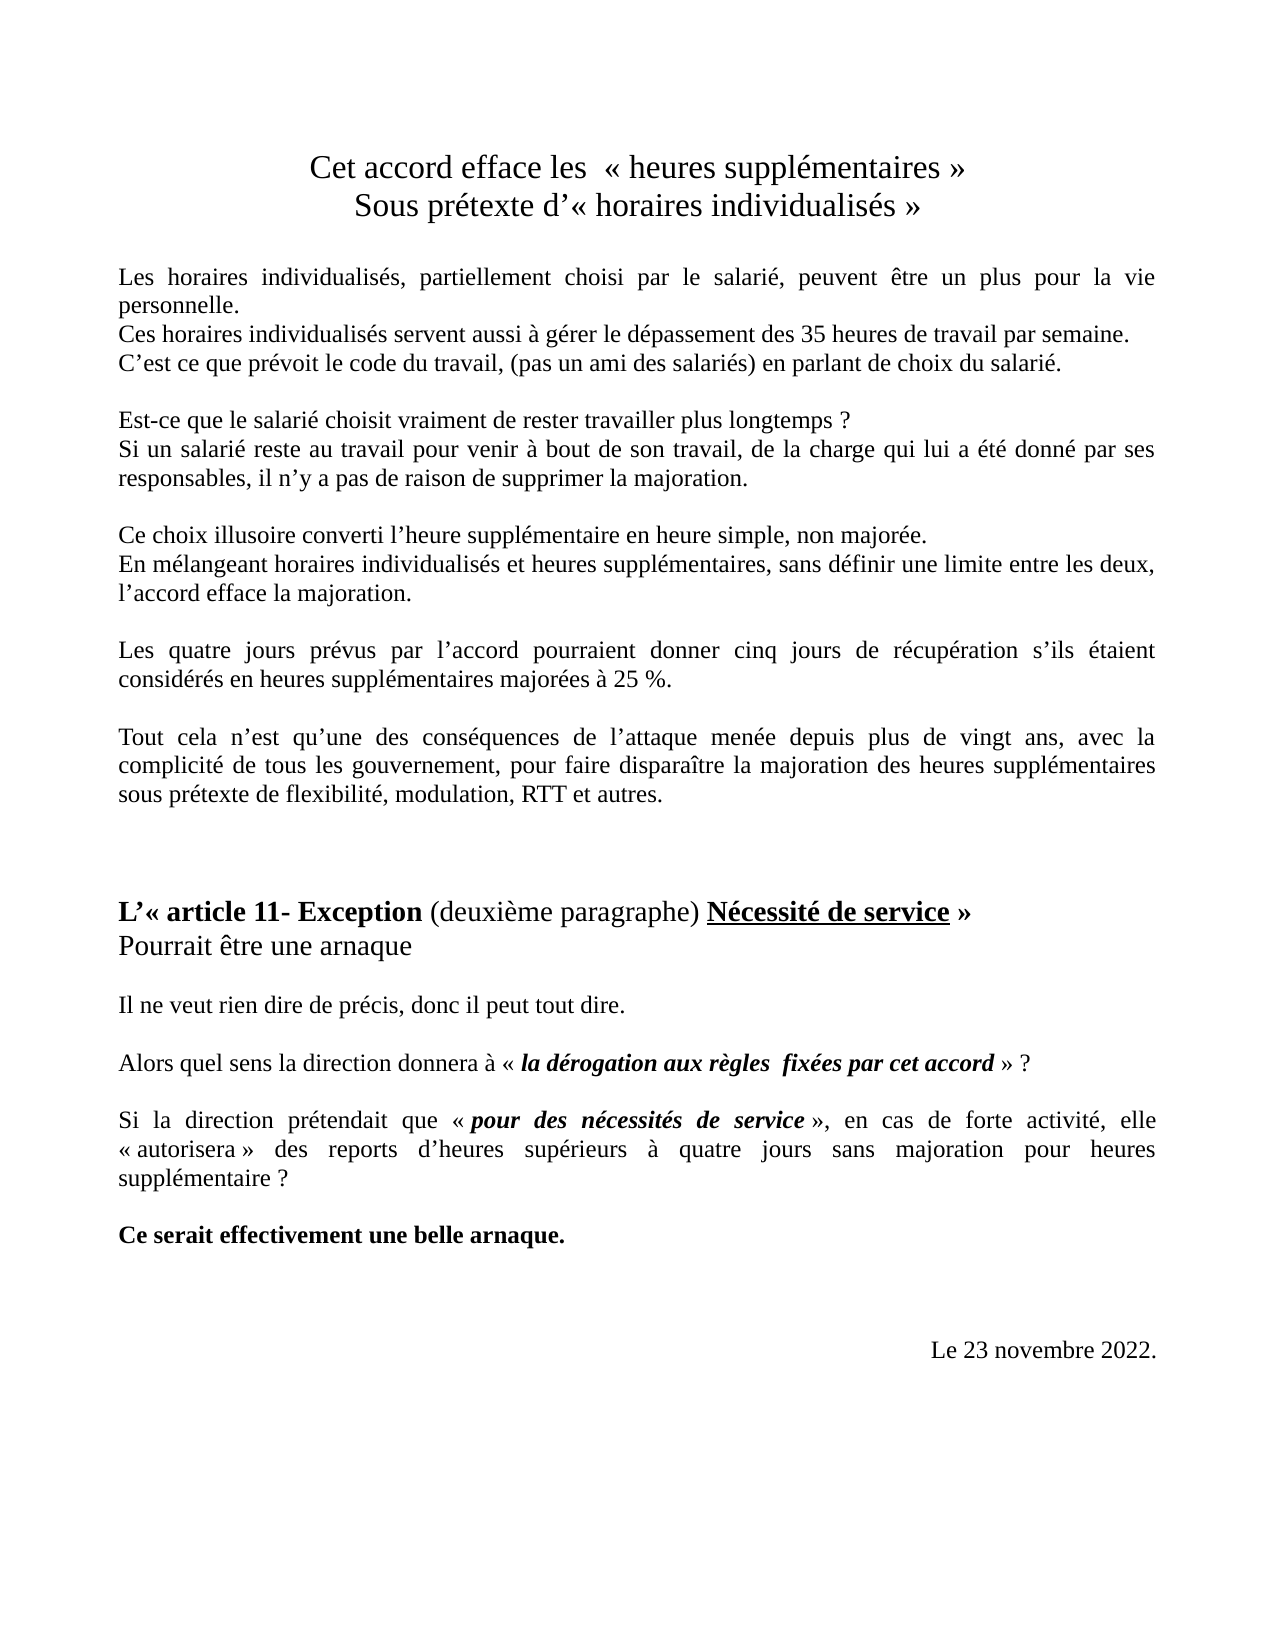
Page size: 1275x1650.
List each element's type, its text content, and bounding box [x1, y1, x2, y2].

text C’est ce que prévoit le code du travail, (pas un ami des salariés) en parlant de choix du salarié. [118, 348, 1157, 377]
text Si un salarié reste au travail pour venir à bout de son travail, de la charge qui lui a été donné par ses responsables, il n’y a pas de raison de supprimer la majoration. [118, 434, 1157, 492]
text En mélangeant horaires individualisés et heures supplémentaires, sans définir une limite entre les deux, l’accord efface la majoration. [118, 549, 1157, 607]
text Il ne veut rien dire de précis, donc il peut tout dire. [118, 990, 1157, 1019]
text Si la direction prétendait que « pour des nécessités de service », en cas de forte activité, elle « autorisera » des reports d’heures supérieurs à quatre jours sans majoration pour heures supplémentaire ? [118, 1105, 1157, 1191]
text Sous prétexte d’« horaires individualisés » [118, 185, 1157, 223]
text Tout cela n’est qu’une des conséquences de l’attaque menée depuis plus de vingt ans, avec la complicité de tous les gouvernement, pour faire disparaître la majoration des heures supplémentaires sous prétexte de flexibilité, modulation, RTT et autres. [118, 722, 1157, 808]
text L’« article 11- Exception (deuxième paragraphe) Nécessité de service » [118, 894, 1157, 928]
text Cet accord efface les « heures supplémentaires » [118, 147, 1157, 185]
text Alors quel sens la direction donnera à « la dérogation aux règles fixées par cet accord » ? [118, 1048, 1157, 1076]
text Est-ce que le salarié choisit vraiment de rester travailler plus longtemps ? [118, 406, 1157, 434]
text Le 23 novembre 2022. [118, 1335, 1157, 1364]
text Pourrait être une arnaque [118, 928, 1157, 961]
text Ce serait effectivement une belle arnaque. [118, 1220, 1157, 1249]
text Les quatre jours prévus par l’accord pourraient donner cinq jours de récupération s’ils étaient considérés en heures supplémentaires majorées à 25 %. [118, 636, 1157, 693]
text Les horaires individualisés, partiellement choisi par le salarié, peuvent être un plus pour la vie personnelle. [118, 262, 1157, 319]
text Ces horaires individualisés servent aussi à gérer le dépassement des 35 heures de travail par semaine. [118, 319, 1157, 348]
text Ce choix illusoire converti l’heure supplémentaire en heure simple, non majorée. [118, 521, 1157, 549]
